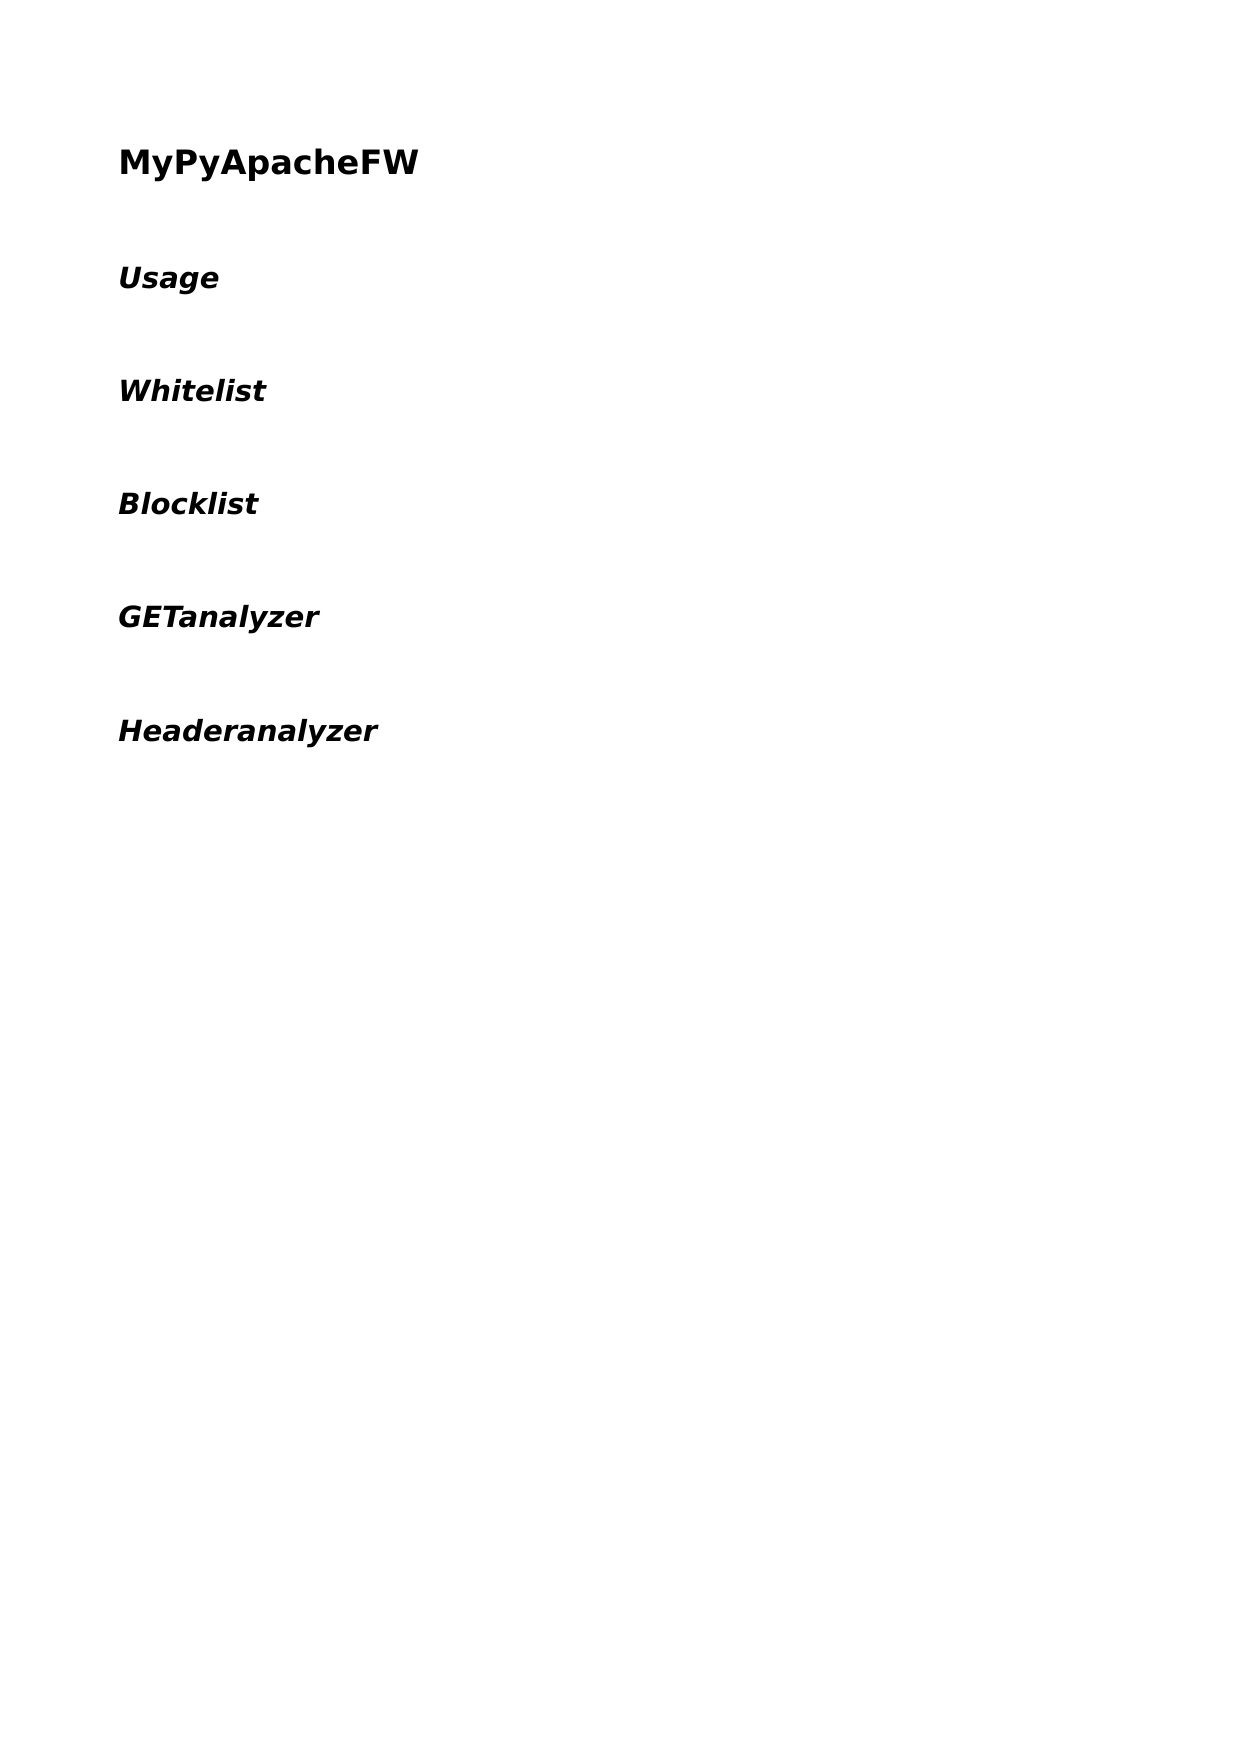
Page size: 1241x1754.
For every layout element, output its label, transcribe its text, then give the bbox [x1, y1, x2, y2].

subtitle GETanalyzer [118, 601, 1122, 635]
subtitle Blocklist [118, 488, 1122, 522]
subtitle MyPyApacheFW [118, 143, 1122, 182]
subtitle Usage [118, 261, 1122, 295]
subtitle Whitelist [118, 374, 1122, 408]
subtitle Headeranalyzer [118, 714, 1122, 748]
